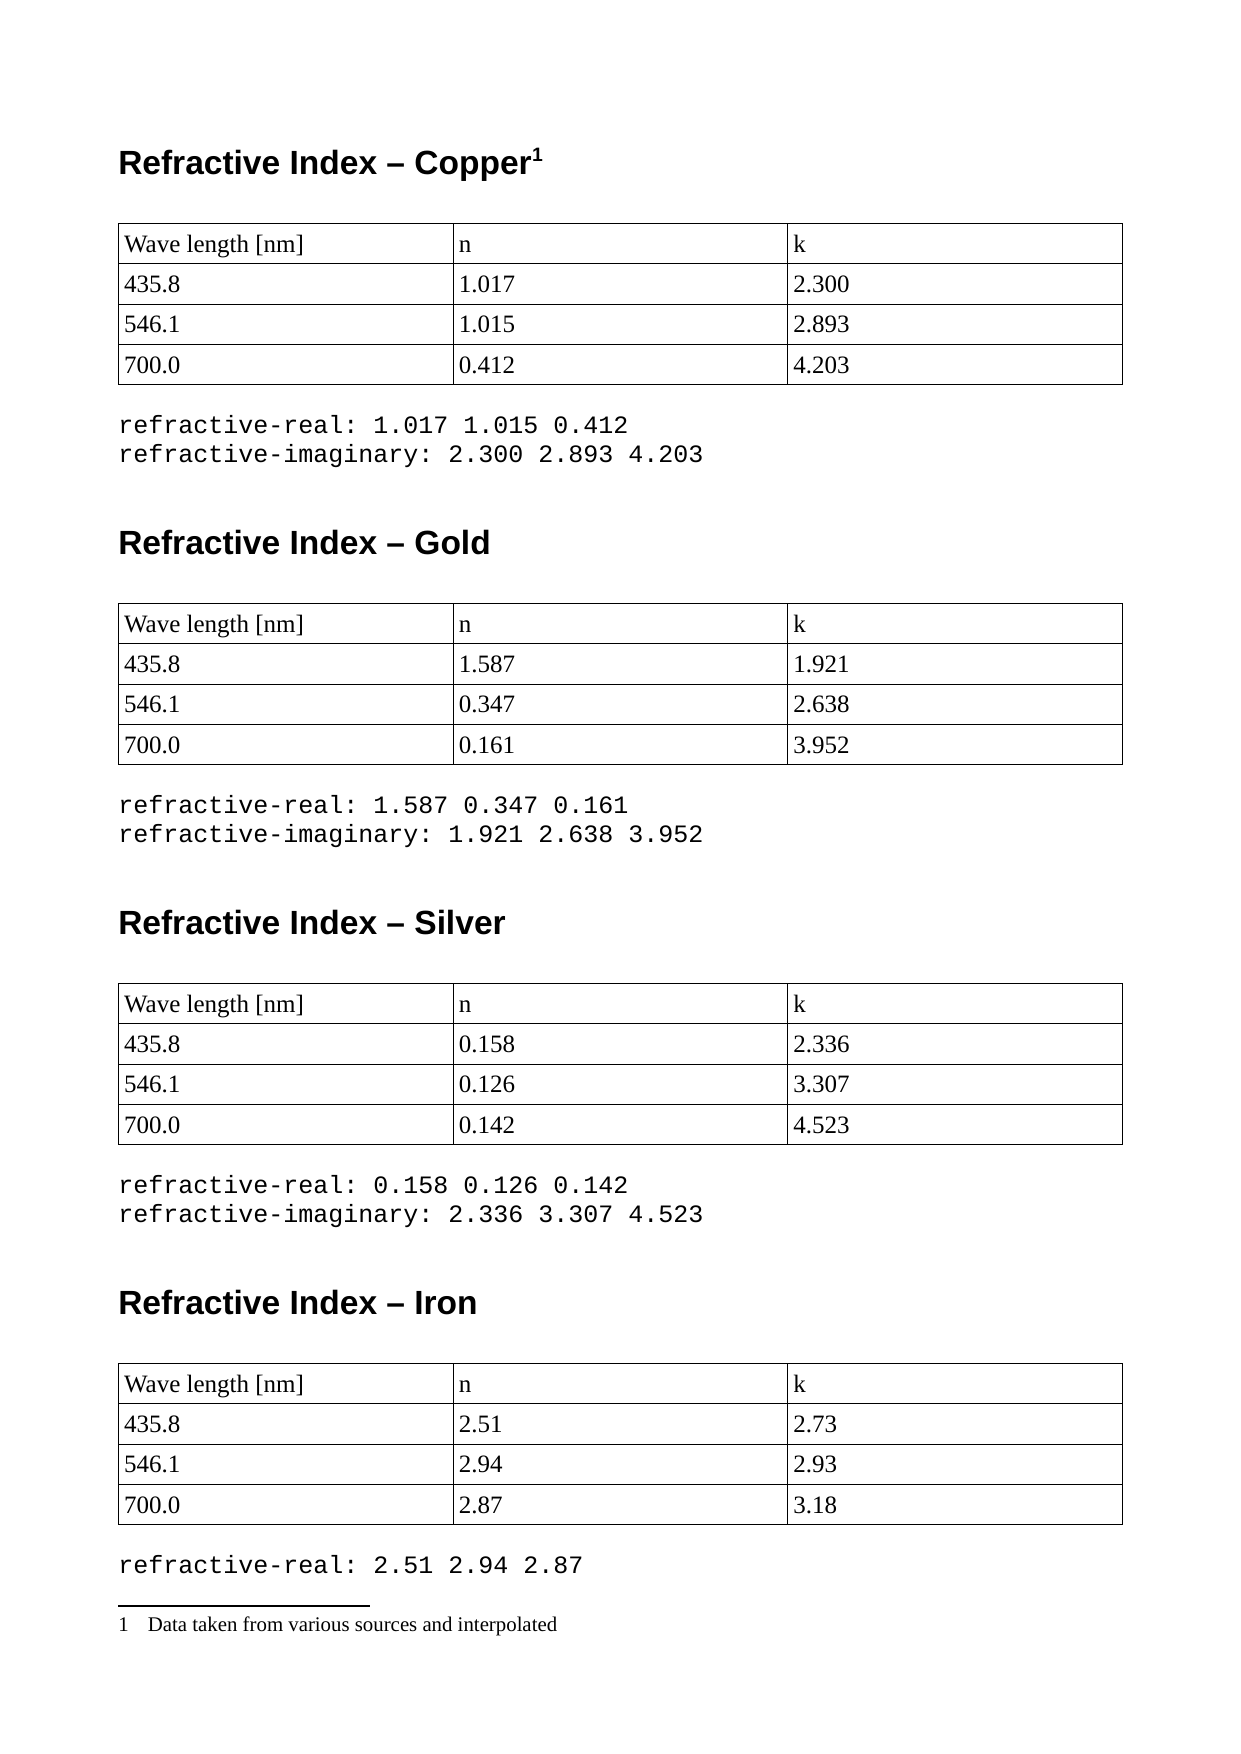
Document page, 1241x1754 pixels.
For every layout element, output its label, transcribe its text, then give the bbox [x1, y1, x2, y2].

text Data taken from various sources and interpolated [118, 1612, 1122, 1636]
table_cell 2.336 [788, 1024, 1122, 1064]
table_cell 2.73 [788, 1404, 1122, 1444]
table_header Wave length [nm] [119, 604, 453, 643]
table_cell 3.952 [788, 725, 1122, 764]
table_cell 4.523 [788, 1105, 1122, 1144]
table_cell 2.300 [788, 264, 1122, 304]
table_cell 2.93 [788, 1445, 1122, 1484]
table_header k [788, 224, 1122, 263]
table_header n [454, 224, 787, 263]
table_header Wave length [nm] [119, 224, 453, 263]
table_cell 546.1 [119, 685, 453, 724]
text refractive-imaginary: 2.300 2.893 4.203 [118, 441, 1122, 470]
table_cell 435.8 [119, 644, 453, 684]
table_cell 1.921 [788, 644, 1122, 684]
table_cell 3.18 [788, 1485, 1122, 1524]
table_cell 0.347 [454, 685, 787, 724]
table_header k [788, 604, 1122, 643]
table_cell 1.017 [454, 264, 787, 304]
table_cell 0.412 [454, 345, 787, 384]
table_cell 0.161 [454, 725, 787, 764]
subtitle Refractive Index – Iron [118, 1283, 1122, 1322]
table_header n [454, 984, 787, 1023]
table_cell 0.158 [454, 1024, 787, 1064]
text refractive-imaginary: 1.921 2.638 3.952 [118, 821, 1122, 850]
table_cell 700.0 [119, 1485, 453, 1524]
table_cell 0.142 [454, 1105, 787, 1144]
table_cell 546.1 [119, 1445, 453, 1484]
subtitle Refractive Index – Silver [118, 903, 1122, 942]
table_cell 2.893 [788, 305, 1122, 344]
table_cell 700.0 [119, 345, 453, 384]
table_cell 3.307 [788, 1065, 1122, 1104]
table_cell 546.1 [119, 1065, 453, 1104]
text refractive-real: 1.587 0.347 0.161 [118, 793, 1122, 821]
table_header n [454, 604, 787, 643]
text refractive-real: 2.51 2.94 2.87 [118, 1553, 1122, 1581]
table_cell 435.8 [119, 1404, 453, 1444]
table_cell 1.587 [454, 644, 787, 684]
table_header n [454, 1364, 787, 1403]
table_header k [788, 984, 1122, 1023]
text refractive-imaginary: 2.336 3.307 4.523 [118, 1201, 1122, 1230]
table_header k [788, 1364, 1122, 1403]
table_cell 2.638 [788, 685, 1122, 724]
table_cell 700.0 [119, 1105, 453, 1144]
text refractive-real: 1.017 1.015 0.412 [118, 413, 1122, 441]
table_cell 2.94 [454, 1445, 787, 1484]
table_cell 435.8 [119, 1024, 453, 1064]
table_cell 700.0 [119, 725, 453, 764]
subtitle Refractive Index – Gold [118, 523, 1122, 562]
table_cell 1.015 [454, 305, 787, 344]
table_cell 2.51 [454, 1404, 787, 1444]
table_cell 546.1 [119, 305, 453, 344]
text refractive-real: 0.158 0.126 0.142 [118, 1173, 1122, 1201]
table_header Wave length [nm] [119, 1364, 453, 1403]
subtitle Refractive Index – Copper [118, 143, 1122, 182]
table_header Wave length [nm] [119, 984, 453, 1023]
table_cell 2.87 [454, 1485, 787, 1524]
table_cell 435.8 [119, 264, 453, 304]
table_cell 0.126 [454, 1065, 787, 1104]
table_cell 4.203 [788, 345, 1122, 384]
